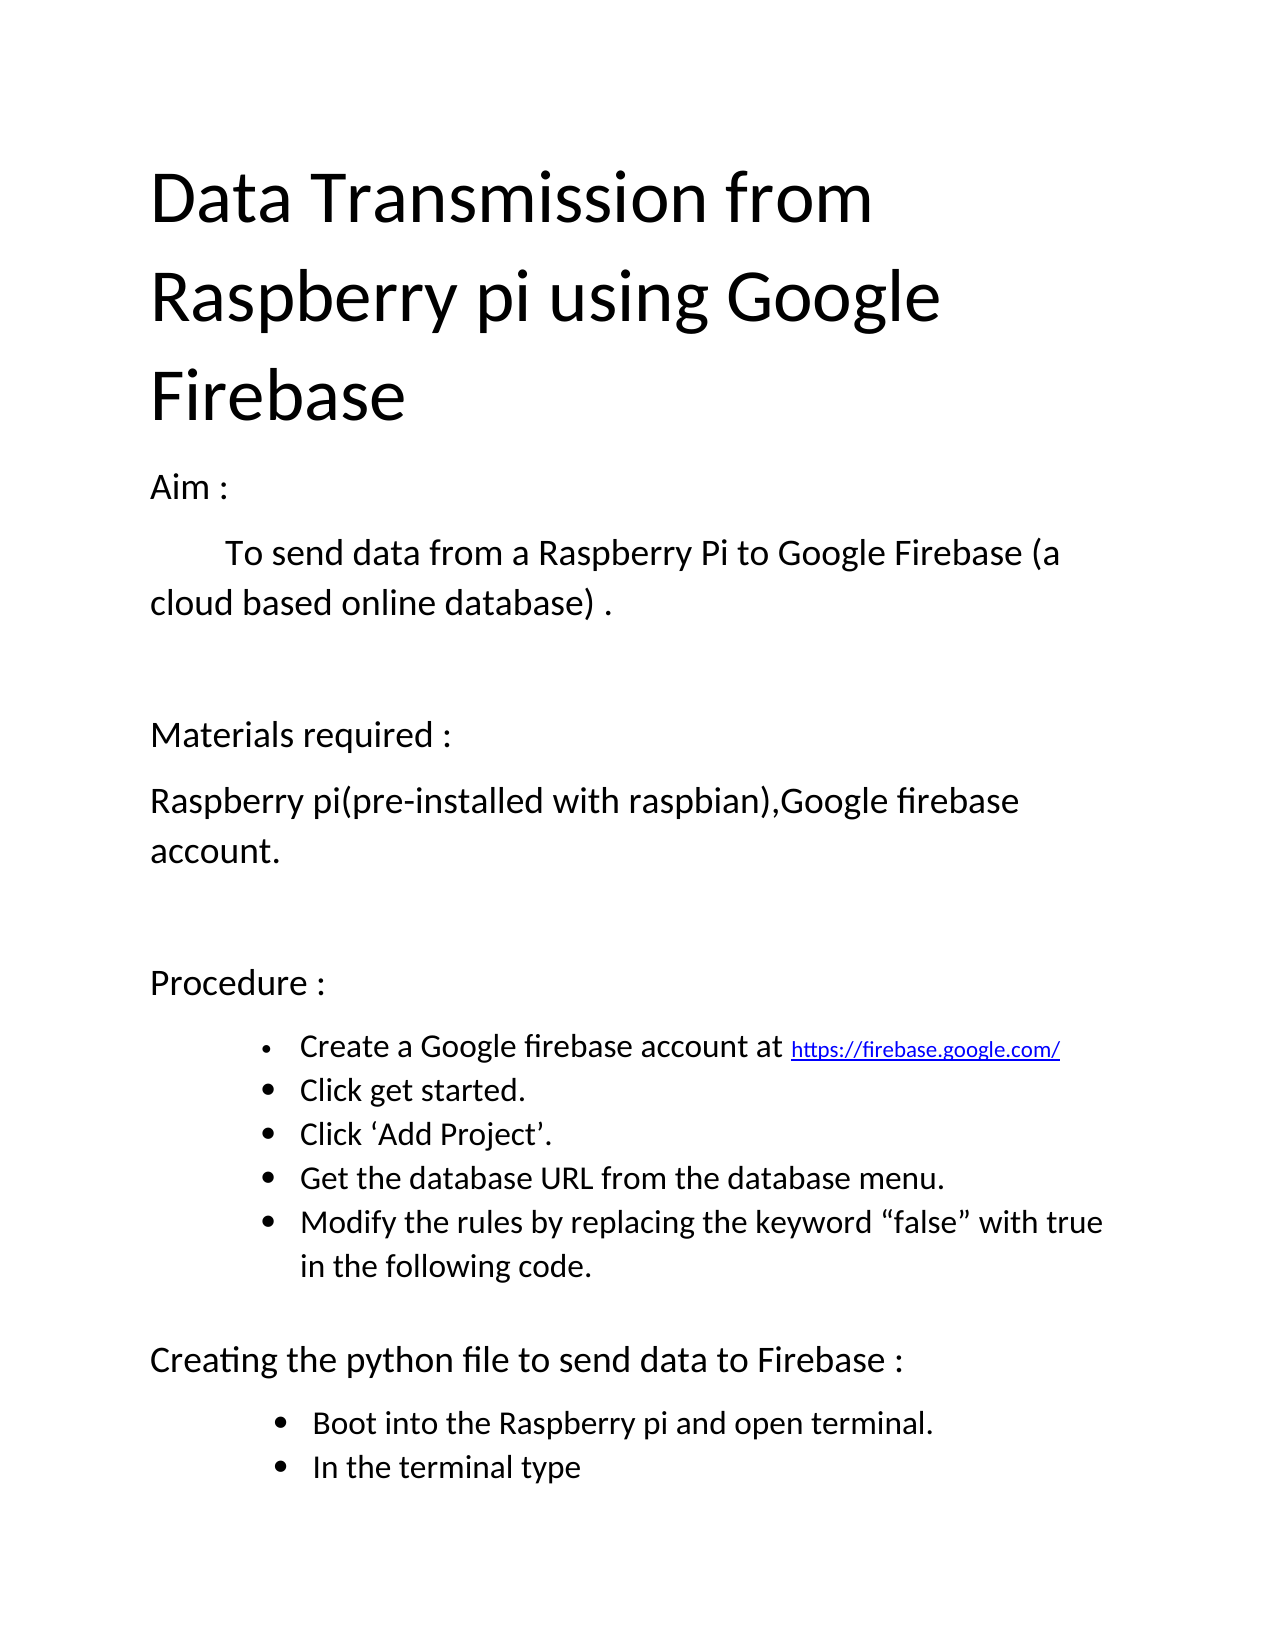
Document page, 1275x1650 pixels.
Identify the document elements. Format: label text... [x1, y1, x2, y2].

list Modify the rules by replacing the keyword “false” with true in the following code. [262, 1201, 1125, 1286]
list In the terminal type [275, 1446, 1125, 1487]
list Create a Google firebase account at https://firebase.google.com/ [262, 1025, 1125, 1066]
list Get the database URL from the database menu. [262, 1157, 1125, 1198]
list Boot into the Raspberry pi and open terminal. [275, 1402, 1125, 1443]
text Data Transmission from Raspberry pi using Google Firebase [150, 150, 1125, 439]
text To send data from a Raspberry Pi to Google Firebase (a cloud based online database) . [150, 529, 1125, 625]
text Materials required : [150, 711, 1125, 757]
text Creating the python file to send data to Firebase : [150, 1336, 1125, 1382]
list Click ‘Add Project’. [262, 1113, 1125, 1154]
text Raspberry pi(pre-installed with raspbian),Google firebase account. [150, 777, 1125, 873]
text Procedure : [150, 959, 1125, 1005]
text Aim : [150, 463, 1125, 509]
list Click get started. [262, 1069, 1125, 1110]
